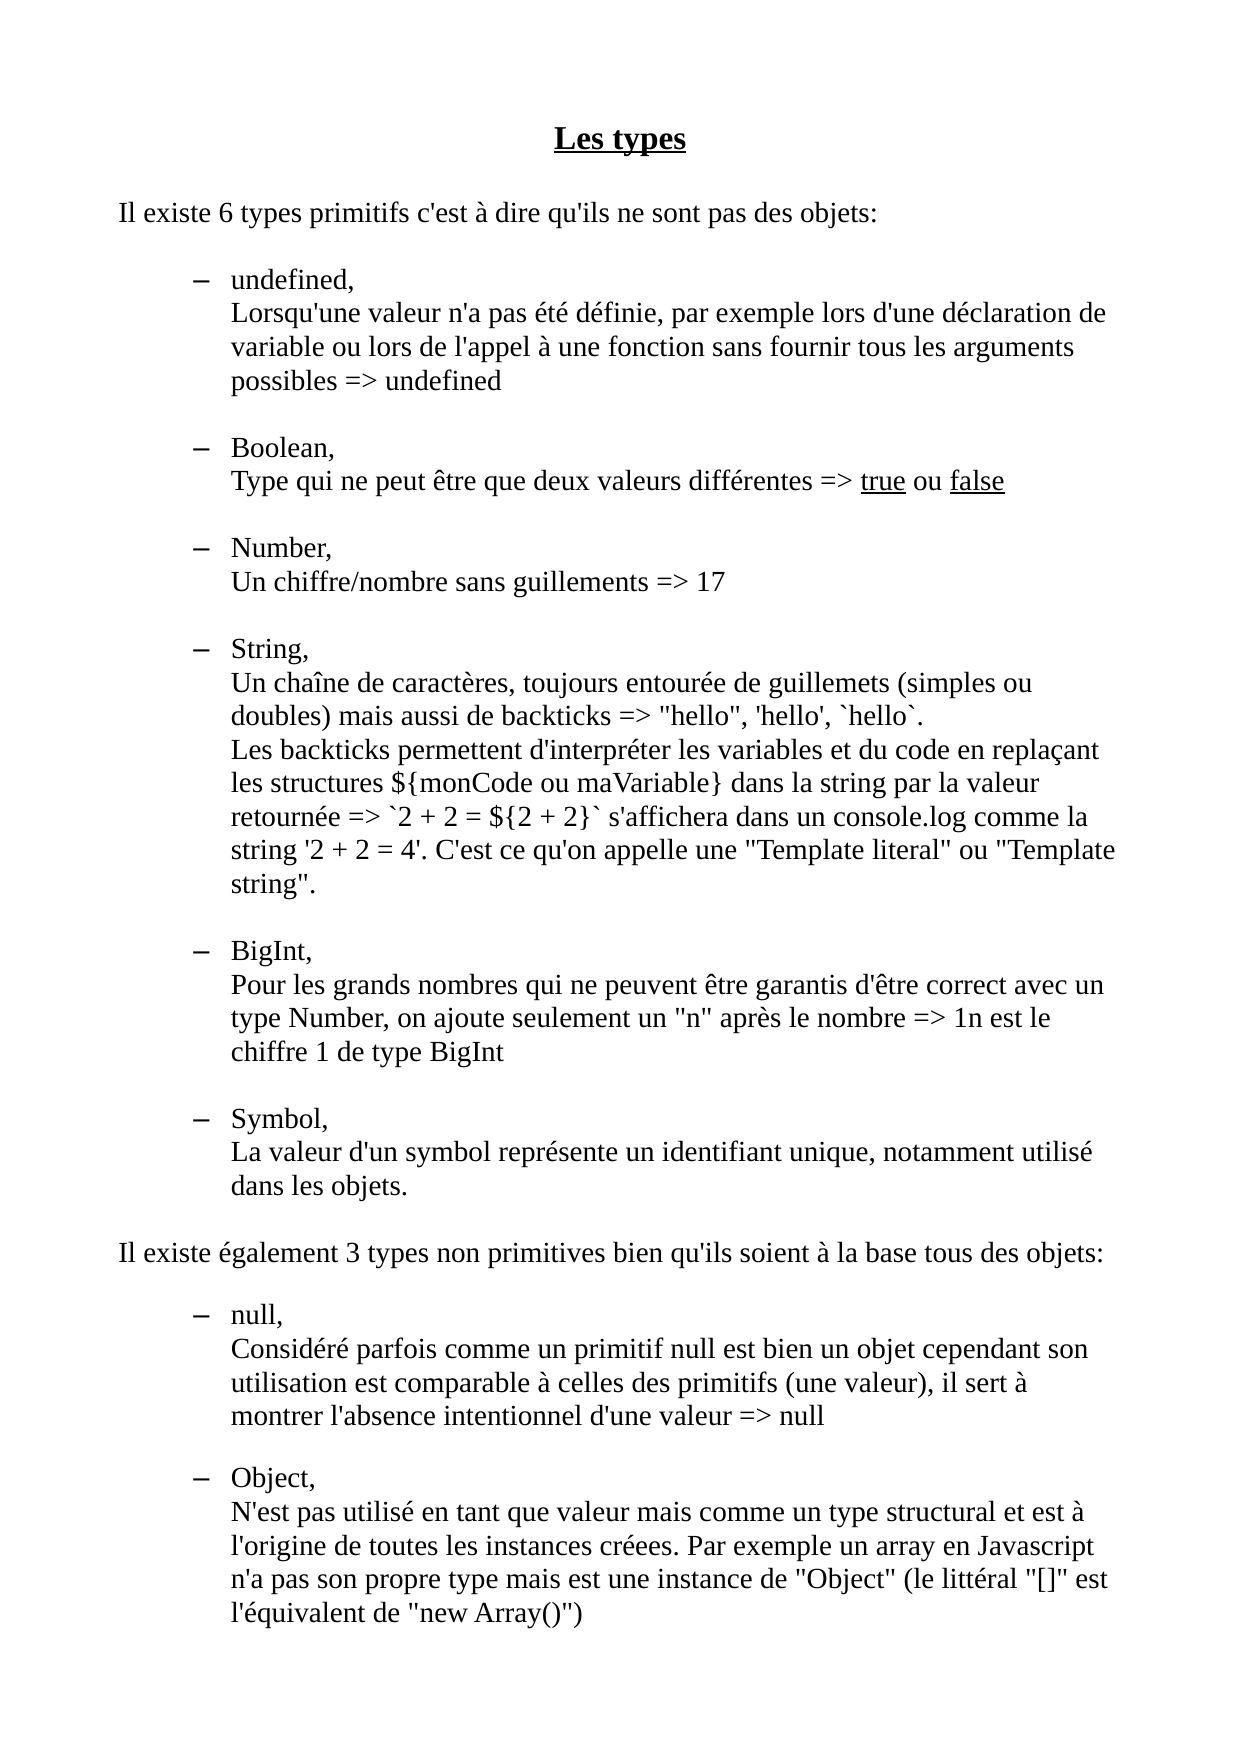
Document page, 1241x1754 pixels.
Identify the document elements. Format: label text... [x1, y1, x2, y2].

list BigInt, [193, 933, 1122, 967]
list Pour les grands nombres qui ne peuvent être garantis d'être correct avec un type Number, on ajoute seulement un "n" après le nombre => 1n est le chiffre 1 de type BigInt [193, 967, 1122, 1067]
list Un chiffre/nombre sans guillements => 17 [193, 564, 1122, 598]
list La valeur d'un symbol représente un identifiant unique, notamment utilisé dans les objets. [193, 1134, 1122, 1202]
list null, [193, 1297, 1122, 1331]
list Considéré parfois comme un primitif null est bien un objet cependant son utilisation est comparable à celles des primitifs (une valeur), il sert à montrer l'absence intentionnel d'une valeur => null [193, 1331, 1122, 1432]
list String, [193, 631, 1122, 665]
list Boolean, [193, 430, 1122, 463]
text Les types [118, 118, 1122, 156]
list Lorsqu'une valeur n'a pas été définie, par exemple lors d'une déclaration de variable ou lors de l'appel à une fonction sans fournir tous les arguments possibles => undefined [193, 296, 1122, 396]
text Il existe également 3 types non primitives bien qu'ils soient à la base tous des objets: [118, 1235, 1122, 1269]
list Number, [193, 530, 1122, 564]
list Les backticks permettent d'interpréter les variables et du code en replaçant les structures ${monCode ou maVariable} dans la string par la valeur retournée => `2 + 2 = ${2 + 2}` s'affichera dans un console.log comme la string '2 + 2 = 4'. C'est ce qu'on appelle une "Template literal" ou "Template string". [193, 732, 1122, 899]
text Il existe 6 types primitifs c'est à dire qu'ils ne sont pas des objets: [118, 195, 1122, 228]
list Symbol, [193, 1101, 1122, 1134]
list Object, [193, 1461, 1122, 1494]
list N'est pas utilisé en tant que valeur mais comme un type structural et est à l'origine de toutes les instances créees. Par exemple un array en Javascript n'a pas son propre type mais est une instance de "Object" (le littéral "[]" est l'équivalent de "new Array()") [193, 1494, 1122, 1628]
list Type qui ne peut être que deux valeurs différentes => true ou false [193, 463, 1122, 497]
list undefined, [193, 262, 1122, 296]
list Un chaîne de caractères, toujours entourée de guillemets (simples ou doubles) mais aussi de backticks => "hello", 'hello', `hello`. [193, 665, 1122, 732]
